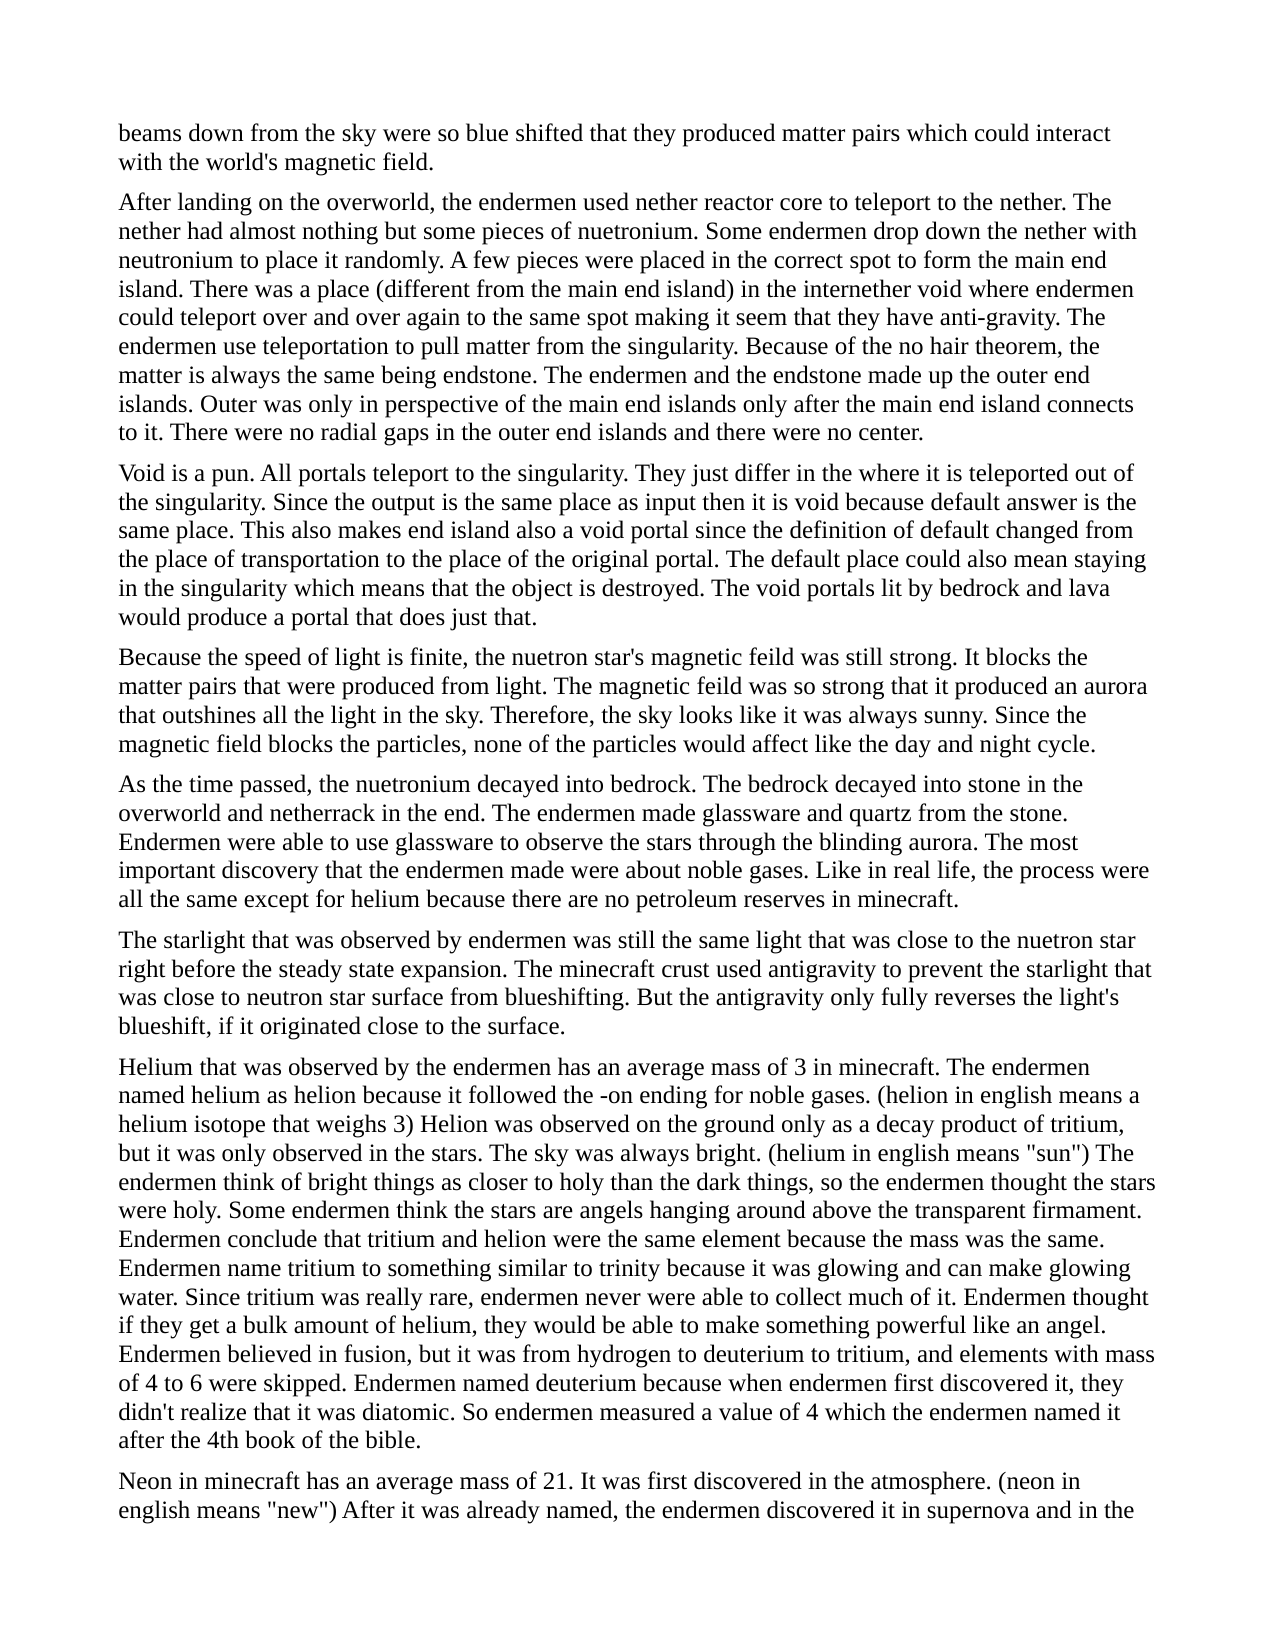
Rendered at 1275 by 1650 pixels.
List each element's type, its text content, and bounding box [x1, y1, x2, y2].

text As the time passed, the nuetronium decayed into bedrock. The bedrock decayed into stone in the overworld and netherrack in the end. The endermen made glassware and quartz from the stone. Endermen were able to use glassware to observe the stars through the blinding aurora. The most important discovery that the endermen made were about noble gases. Like in real life, the process were all the same except for helium because there are no petroleum reserves in minecraft. [118, 769, 1157, 913]
text Neon in minecraft has an average mass of 21. It was first discovered in the atmosphere. (neon in english means "new") After it was already named, the endermen discovered it in supernova and in the [118, 1466, 1157, 1524]
text beams down from the sky were so blue shifted that they produced matter pairs which could interact with the world's magnetic field. [118, 118, 1157, 176]
text Because the speed of light is finite, the nuetron star's magnetic feild was still strong. It blocks the matter pairs that were produced from light. The magnetic feild was so strong that it produced an aurora that outshines all the light in the sky. Therefore, the sky looks like it was always sunny. Since the magnetic field blocks the particles, none of the particles would affect like the day and night cycle. [118, 642, 1157, 757]
text Void is a pun. All portals teleport to the singularity. They just differ in the where it is teleported out of the singularity. Since the output is the same place as input then it is void because default answer is the same place. This also makes end island also a void portal since the definition of default changed from the place of transportation to the place of the original portal. The default place could also mean staying in the singularity which means that the object is destroyed. The void portals lit by bedrock and lava would produce a portal that does just that. [118, 458, 1157, 631]
text After landing on the overworld, the endermen used nether reactor core to teleport to the nether. The nether had almost nothing but some pieces of nuetronium. Some endermen drop down the nether with neutronium to place it randomly. A few pieces were placed in the correct spot to form the main end island. There was a place (different from the main end island) in the internether void where endermen could teleport over and over again to the same spot making it seem that they have anti-gravity. The endermen use teleportation to pull matter from the singularity. Because of the no hair theorem, the matter is always the same being endstone. The endermen and the endstone made up the outer end islands. Outer was only in perspective of the main end islands only after the main end island connects to it. There were no radial gaps in the outer end islands and there were no center. [118, 187, 1157, 446]
text The starlight that was observed by endermen was still the same light that was close to the nuetron star right before the steady state expansion. The minecraft crust used antigravity to prevent the starlight that was close to neutron star surface from blueshifting. But the antigravity only fully reverses the light's blueshift, if it originated close to the surface. [118, 925, 1157, 1040]
text Helium that was observed by the endermen has an average mass of 3 in minecraft. The endermen named helium as helion because it followed the -on ending for noble gases. (helion in english means a helium isotope that weighs 3) Helion was observed on the ground only as a decay product of tritium, but it was only observed in the stars. The sky was always bright. (helium in english means "sun") The endermen think of bright things as closer to holy than the dark things, so the endermen thought the stars were holy. Some endermen think the stars are angels hanging around above the transparent firmament. Endermen conclude that tritium and helion were the same element because the mass was the same. Endermen name tritium to something similar to trinity because it was glowing and can make glowing water. Since tritium was really rare, endermen never were able to collect much of it. Endermen thought if they get a bulk amount of helium, they would be able to make something powerful like an angel. Endermen believed in fusion, but it was from hydrogen to deuterium to tritium, and elements with mass of 4 to 6 were skipped. Endermen named deuterium because when endermen first discovered it, they didn't realize that it was diatomic. So endermen measured a value of 4 which the endermen named it after the 4th book of the bible. [118, 1052, 1157, 1454]
